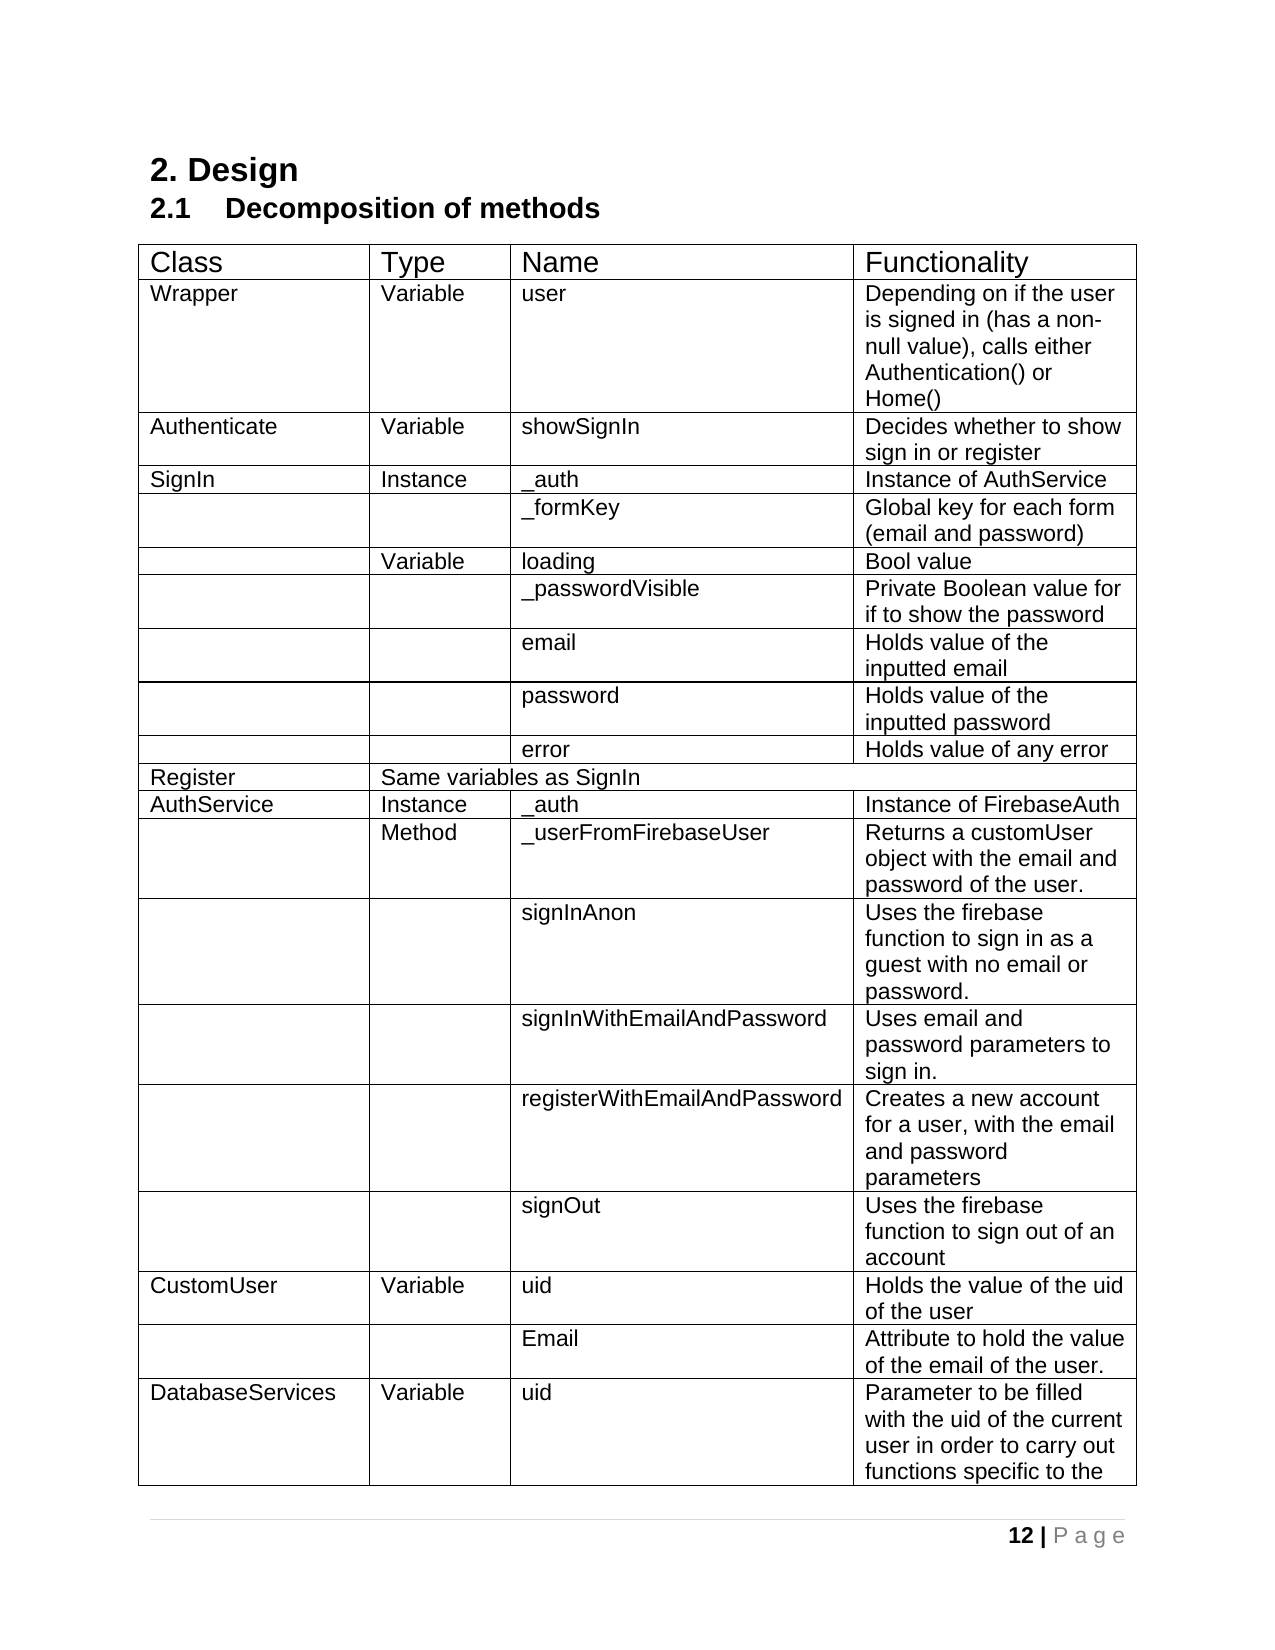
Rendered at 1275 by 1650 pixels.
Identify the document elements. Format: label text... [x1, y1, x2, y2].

table_cell [370, 1192, 510, 1271]
table_cell user [511, 280, 853, 412]
table_cell [139, 1085, 369, 1191]
table_cell DatabaseServices [139, 1379, 369, 1484]
table_cell Variable [370, 280, 510, 412]
table_cell [139, 1005, 369, 1084]
table_cell [139, 548, 369, 574]
table_cell Parameter to be filled with the uid of the current user in order to carry out functions specific to the [854, 1379, 1136, 1484]
table_cell Decides whether to show sign in or register [854, 413, 1136, 465]
table_cell Register [139, 764, 369, 790]
table_cell [370, 899, 510, 1004]
list Decomposition of methods [150, 191, 1125, 225]
table_cell SignIn [139, 466, 369, 493]
table_header Name [511, 245, 853, 279]
table_cell _userFromFirebaseUser [511, 819, 853, 897]
table_cell Instance [370, 791, 510, 817]
table_cell Wrapper [139, 280, 369, 412]
table_cell Variable [370, 548, 510, 574]
table_cell [370, 575, 510, 628]
table_cell Variable [370, 1379, 510, 1484]
table_cell Uses the firebase function to sign in as a guest with no email or password. [854, 899, 1136, 1004]
table_cell [139, 899, 369, 1004]
table_cell password [511, 683, 853, 735]
table_cell [139, 494, 369, 547]
table_cell [370, 1005, 510, 1084]
table_cell loading [511, 548, 853, 574]
table_cell Instance [370, 466, 510, 493]
table_cell [370, 629, 510, 681]
table_cell email [511, 629, 853, 681]
table_cell AuthService [139, 791, 369, 817]
table_header Functionality [854, 245, 1136, 279]
table_cell Variable [370, 413, 510, 465]
table_cell CustomUser [139, 1272, 369, 1324]
table_cell Same variables as SignIn [370, 764, 1136, 790]
table_cell [370, 683, 510, 735]
table_cell [370, 494, 510, 547]
table_cell signInWithEmailAndPassword [511, 1005, 853, 1084]
table_cell Uses email and password parameters to sign in. [854, 1005, 1136, 1084]
table_cell Holds the value of the uid of the user [854, 1272, 1136, 1324]
table_cell Bool value [854, 548, 1136, 574]
table_cell _formKey [511, 494, 853, 547]
table_header Type [370, 245, 510, 279]
table_cell [139, 1325, 369, 1378]
table_cell Uses the firebase function to sign out of an account [854, 1192, 1136, 1271]
table_cell Method [370, 819, 510, 897]
table_cell _auth [511, 466, 853, 493]
list Design [150, 150, 1125, 188]
table_header Class [139, 245, 369, 279]
table_cell uid [511, 1272, 853, 1324]
table_cell Global key for each form (email and password) [854, 494, 1136, 547]
table_cell signInAnon [511, 899, 853, 1004]
table_cell Creates a new account for a user, with the email and password parameters [854, 1085, 1136, 1191]
table_cell [139, 629, 369, 681]
table_cell Returns a customUser object with the email and password of the user. [854, 819, 1136, 897]
table_cell [370, 736, 510, 763]
table_cell error [511, 736, 853, 763]
table_cell [139, 736, 369, 763]
table_cell [370, 1325, 510, 1378]
table_cell _auth [511, 791, 853, 817]
table_cell _passwordVisible [511, 575, 853, 628]
table_cell [139, 1192, 369, 1271]
table_cell Email [511, 1325, 853, 1378]
table_cell Depending on if the user is signed in (has a non-null value), calls either Authentication() or Home() [854, 280, 1136, 412]
table_cell signOut [511, 1192, 853, 1271]
table_cell showSignIn [511, 413, 853, 465]
table_cell Attribute to hold the value of the email of the user. [854, 1325, 1136, 1378]
table_cell Instance of FirebaseAuth [854, 791, 1136, 817]
table_cell Instance of AuthService [854, 466, 1136, 493]
table_cell uid [511, 1379, 853, 1484]
table_cell [139, 819, 369, 897]
table_cell Variable [370, 1272, 510, 1324]
table_cell Private Boolean value for if to show the password [854, 575, 1136, 628]
table_cell [139, 683, 369, 735]
table_cell [370, 1085, 510, 1191]
table_cell [139, 575, 369, 628]
table_cell Holds value of any error [854, 736, 1136, 763]
table_cell Holds value of the inputted password [854, 683, 1136, 735]
table_cell registerWithEmailAndPassword [511, 1085, 853, 1191]
table_cell Holds value of the inputted email [854, 629, 1136, 681]
table_cell Authenticate [139, 413, 369, 465]
